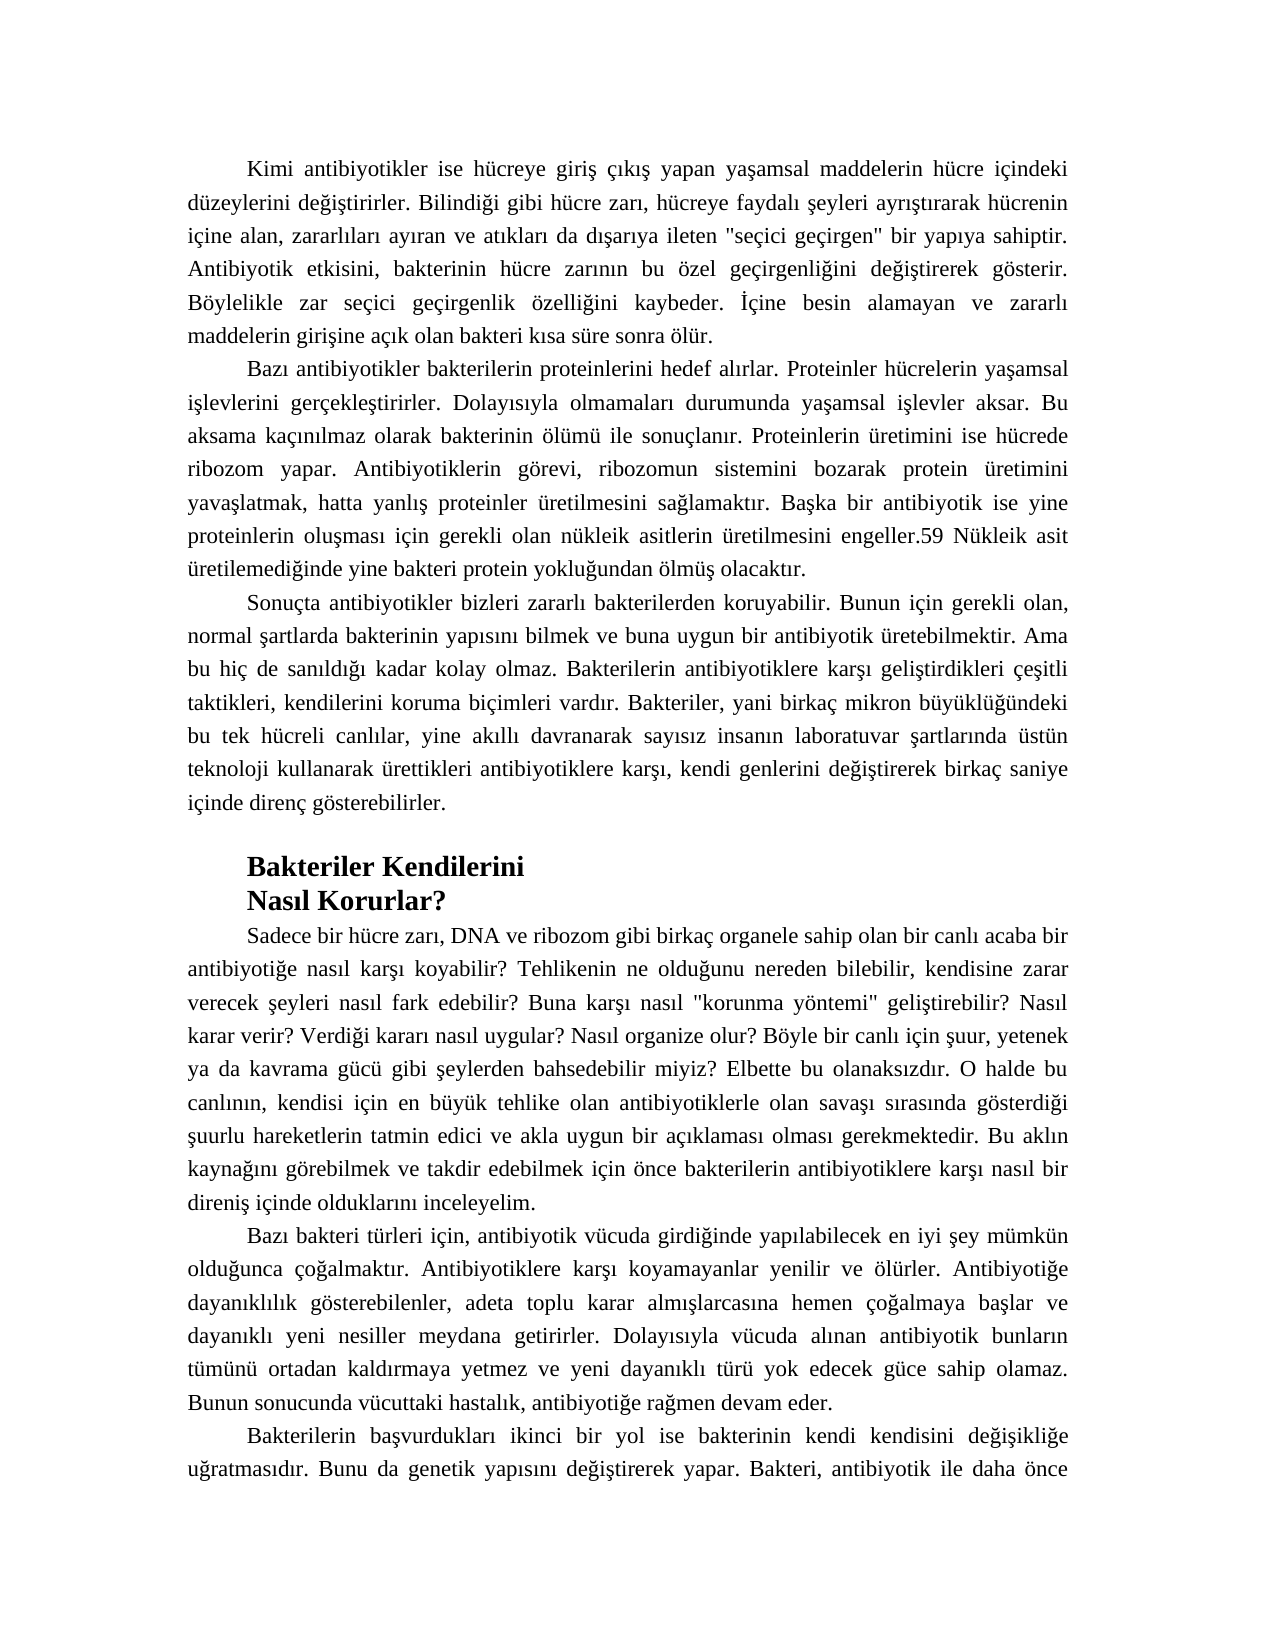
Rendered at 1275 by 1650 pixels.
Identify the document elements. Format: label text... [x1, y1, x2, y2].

text Bazı antibiyotikler bakterilerin proteinlerini hedef alırlar. Proteinler hücrelerin yaşamsal işlevlerini gerçekleştirirler. Dolayısıyla olmamaları durumunda yaşamsal işlevler aksar. Bu aksama kaçınılmaz olarak bakterinin ölümü ile sonuçlanır. Proteinlerin üretimini ise hücrede ribozom yapar. Antibiyotiklerin görevi, ribozomun sistemini bozarak protein üretimini yavaşlatmak, hatta yanlış proteinler üretilmesini sağlamaktır. Başka bir antibiyotik ise yine proteinlerin oluşması için gerekli olan nükleik asitlerin üretilmesini engeller.59 Nükleik asit üretilemediğinde yine bakteri protein yokluğundan ölmüş olacaktır. [187, 350, 1070, 583]
text Bazı bakteri türleri için, antibiyotik vücuda girdiğinde yapılabilecek en iyi şey mümkün olduğunca çoğalmaktır. Antibiyotiklere karşı koyamayanlar yenilir ve ölürler. Antibiyotiğe dayanıklılık gösterebilenler, adeta toplu karar almışlarcasına hemen çoğalmaya başlar ve dayanıklı yeni nesiller meydana getirirler. Dolayısıyla vücuda alınan antibiyotik bunların tümünü ortadan kaldırmaya yetmez ve yeni dayanıklı türü yok edecek güce sahip olamaz. Bunun sonucunda vücuttaki hastalık, antibiyotiğe rağmen devam eder. [187, 1217, 1070, 1417]
text Sonuçta antibiyotikler bizleri zararlı bakterilerden koruyabilir. Bunun için gerekli olan, normal şartlarda bakterinin yapısını bilmek ve buna uygun bir antibiyotik üretebilmektir. Ama bu hiç de sanıldığı kadar kolay olmaz. Bakterilerin antibiyotiklere karşı geliştirdikleri çeşitli taktikleri, kendilerini koruma biçimleri vardır. Bakteriler, yani birkaç mikron büyüklüğündeki bu tek hücreli canlılar, yine akıllı davranarak sayısız insanın laboratuvar şartlarında üstün teknoloji kullanarak ürettikleri antibiyotiklere karşı, kendi genlerini değiştirerek birkaç saniye içinde direnç gösterebilirler. [187, 583, 1070, 817]
text Bakterilerin başvurdukları ikinci bir yol ise bakterinin kendi kendisini değişikliğe uğratmasıdır. Bunu da genetik yapısını değiştirerek yapar. Bakteri, antibiyotik ile daha önce [187, 1417, 1070, 1483]
text Kimi antibiyotikler ise hücreye giriş çıkış yapan yaşamsal maddelerin hücre içindeki düzeylerini değiştirirler. Bilindiği gibi hücre zarı, hücreye faydalı şeyleri ayrıştırarak hücrenin içine alan, zararlıları ayıran ve atıkları da dışarıya ileten "seçici geçirgen" bir yapıya sahiptir. Antibiyotik etkisini, bakterinin hücre zarının bu özel geçirgenliğini değiştirerek gösterir. Böylelikle zar seçici geçirgenlik özelliğini kaybeder. İçine besin alamayan ve zararlı maddelerin girişine açık olan bakteri kısa süre sonra ölür. [187, 150, 1070, 350]
text Nasıl Korurlar? [187, 883, 1070, 917]
text Bakteriler Kendilerini [187, 850, 1070, 883]
text Sadece bir hücre zarı, DNA ve ribozom gibi birkaç organele sahip olan bir canlı acaba bir antibiyotiğe nasıl karşı koyabilir? Tehlikenin ne olduğunu nereden bilebilir, kendisine zarar verecek şeyleri nasıl fark edebilir? Buna karşı nasıl "korunma yöntemi" geliştirebilir? Nasıl karar verir? Verdiği kararı nasıl uygular? Nasıl organize olur? Böyle bir canlı için şuur, yetenek ya da kavrama gücü gibi şeylerden bahsedebilir miyiz? Elbette bu olanaksızdır. O halde bu canlının, kendisi için en büyük tehlike olan antibiyotiklerle olan savaşı sırasında gösterdiği şuurlu hareketlerin tatmin edici ve akla uygun bir açıklaması olması gerekmektedir. Bu aklın kaynağını görebilmek ve takdir edebilmek için önce bakterilerin antibiyotiklere karşı nasıl bir direniş içinde olduklarını inceleyelim. [187, 917, 1070, 1217]
